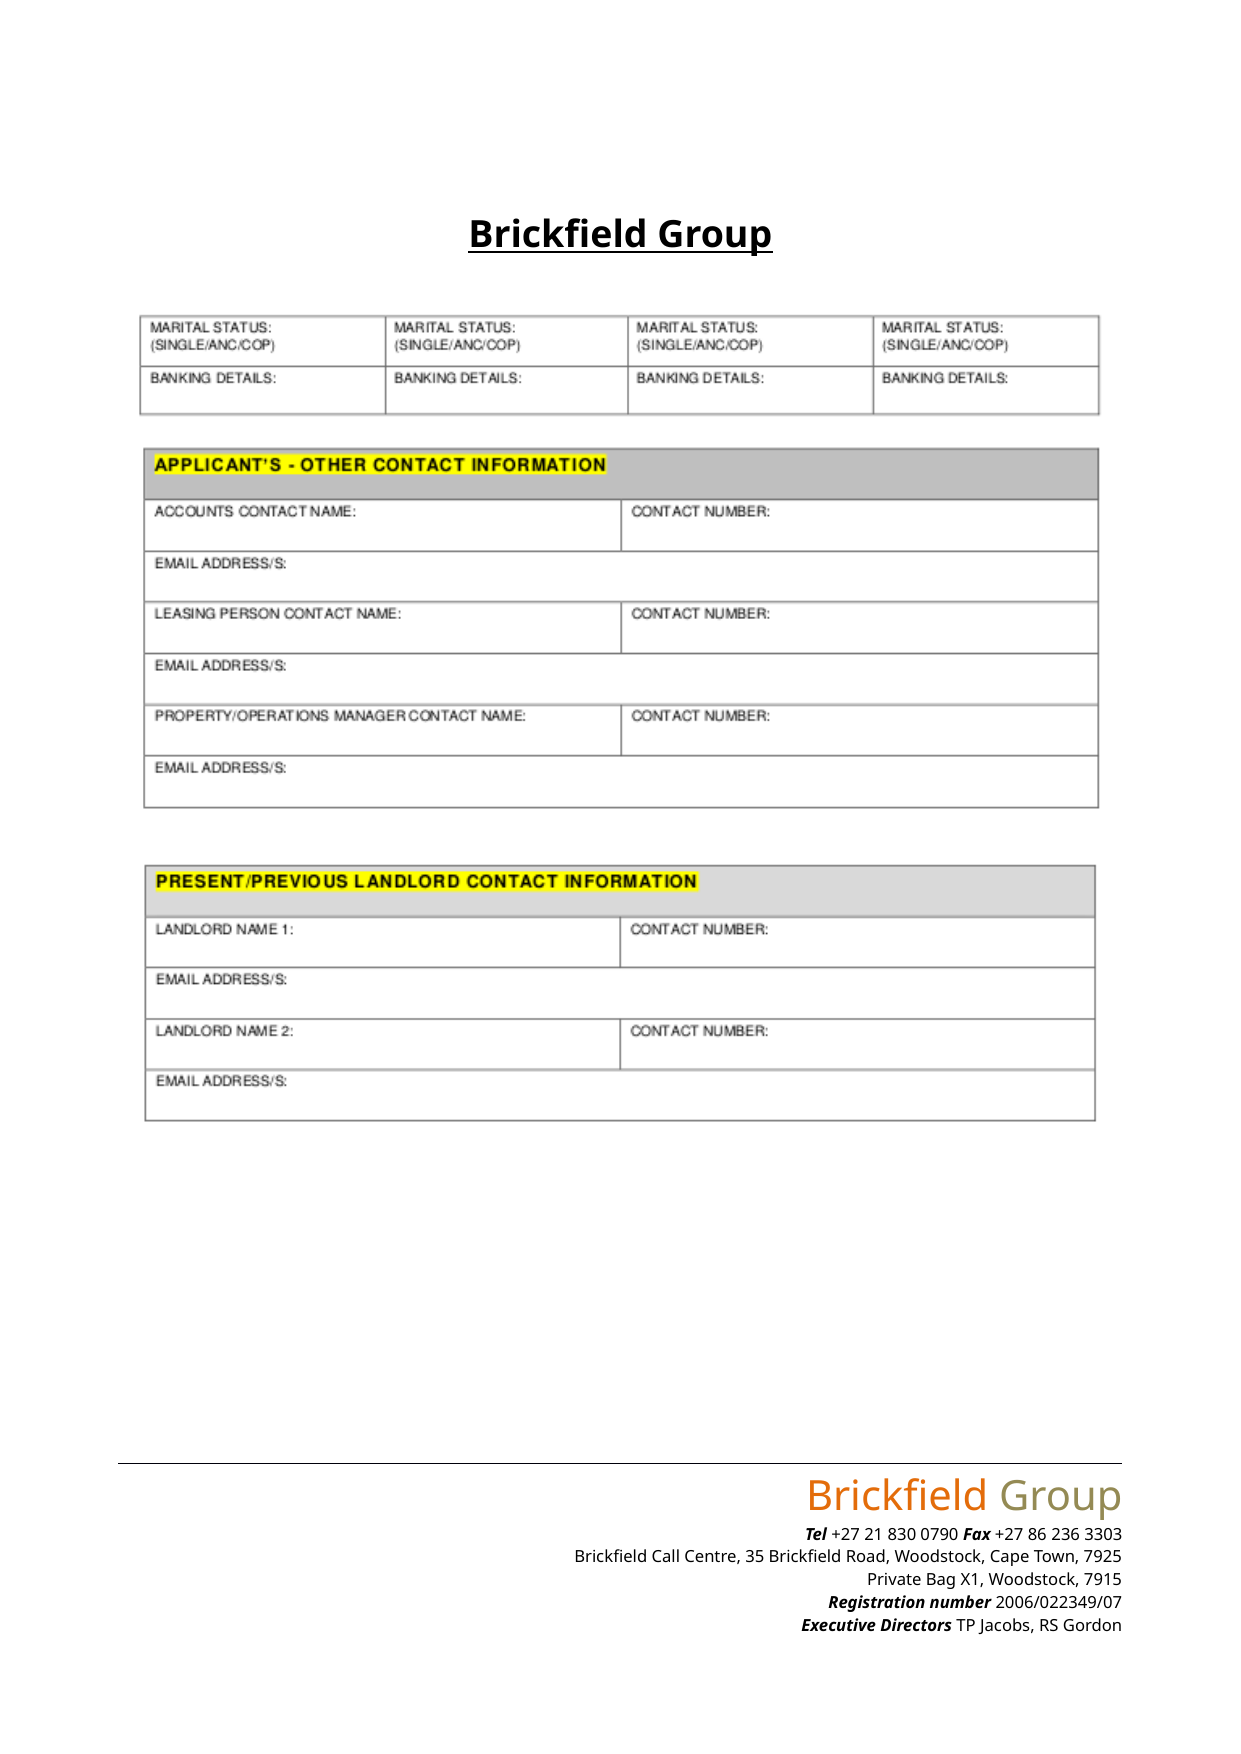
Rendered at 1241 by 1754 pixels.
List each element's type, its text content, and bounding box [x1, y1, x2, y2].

picture [140, 862, 1100, 1125]
text Brickfield Group [118, 207, 1122, 258]
picture [135, 309, 1106, 418]
picture [142, 447, 1101, 812]
